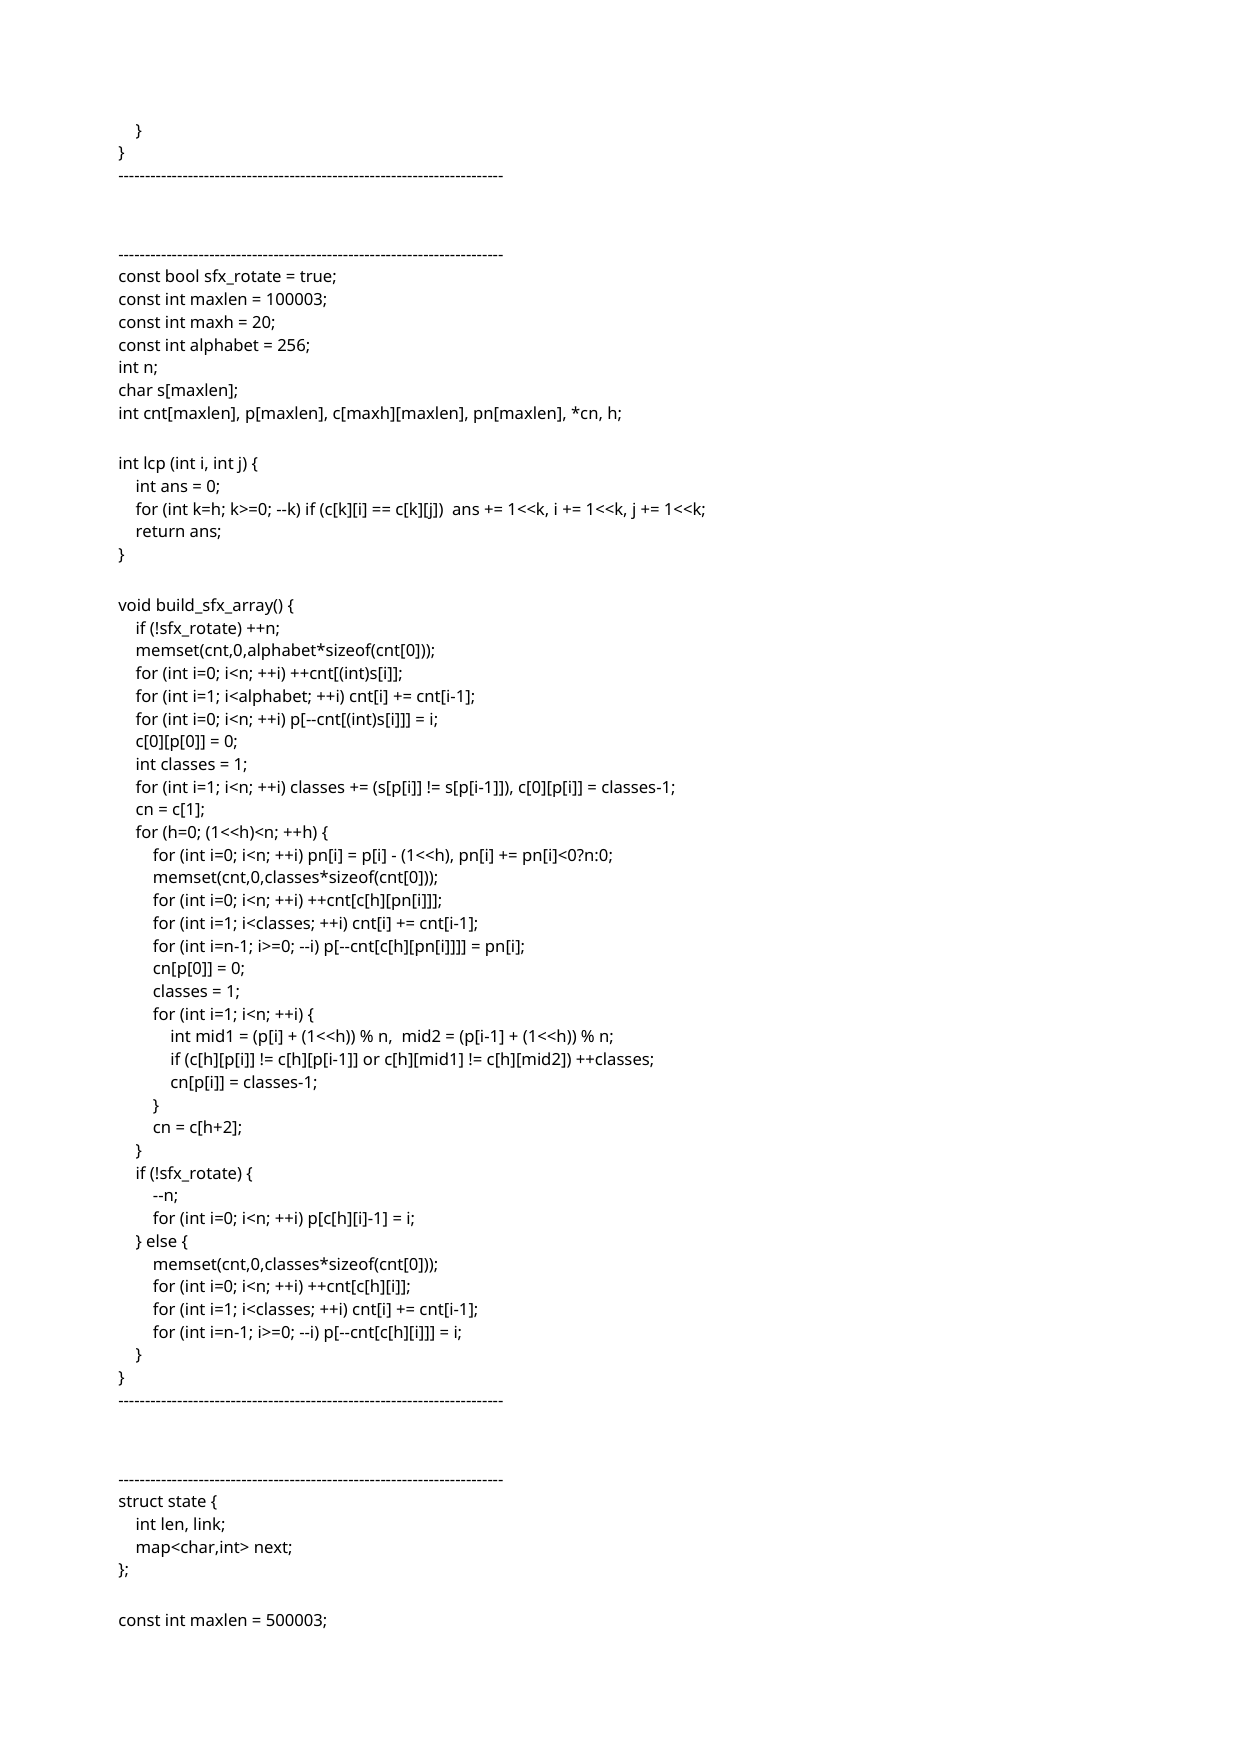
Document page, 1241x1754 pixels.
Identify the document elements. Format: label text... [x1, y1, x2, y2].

text --n; [118, 1184, 1122, 1207]
text for (int k=h; k>=0; --k) if (c[k][i] == c[k][j]) ans += 1<<k, i += 1<<k, j += 1<<k; [118, 497, 1122, 520]
text const bool sfx_rotate = true; [118, 265, 1122, 288]
text for (int i=n-1; i>=0; --i) p[--cnt[c[h][pn[i]]]] = pn[i]; [118, 934, 1122, 957]
text for (int i=1; i<classes; ++i) cnt[i] += cnt[i-1]; [118, 911, 1122, 934]
text void build_sfx_array() { [118, 593, 1122, 616]
text const int maxlen = 500003; [118, 1609, 1122, 1631]
text } [118, 1366, 1122, 1388]
text classes = 1; [118, 979, 1122, 1002]
text c[0][p[0]] = 0; [118, 730, 1122, 752]
text int classes = 1; [118, 752, 1122, 775]
text int len, link; [118, 1512, 1122, 1535]
text ------------------------------------------------------------------------ [118, 1467, 1122, 1490]
text for (int i=0; i<n; ++i) ++cnt[(int)s[i]]; [118, 662, 1122, 684]
text const int maxlen = 100003; [118, 288, 1122, 310]
text for (int i=0; i<n; ++i) p[--cnt[(int)s[i]]] = i; [118, 707, 1122, 730]
text if (!sfx_rotate) ++n; [118, 616, 1122, 639]
text int mid1 = (p[i] + (1<<h)) % n, mid2 = (p[i-1] + (1<<h)) % n; [118, 1025, 1122, 1048]
text if (c[h][p[i]] != c[h][p[i-1]] or c[h][mid1] != c[h][mid2]) ++classes; [118, 1048, 1122, 1070]
text memset(cnt,0,classes*sizeof(cnt[0])); [118, 866, 1122, 889]
text int ans = 0; [118, 475, 1122, 497]
text } [118, 1093, 1122, 1116]
text } [118, 141, 1122, 163]
text int cnt[maxlen], p[maxlen], c[maxh][maxlen], pn[maxlen], *cn, h; [118, 401, 1122, 424]
text } [118, 543, 1122, 566]
text cn[p[0]] = 0; [118, 957, 1122, 979]
text return ans; [118, 520, 1122, 543]
text for (int i=1; i<n; ++i) { [118, 1002, 1122, 1025]
text if (!sfx_rotate) { [118, 1161, 1122, 1184]
text ------------------------------------------------------------------------ [118, 163, 1122, 186]
text } [118, 118, 1122, 141]
text for (int i=0; i<n; ++i) p[c[h][i]-1] = i; [118, 1207, 1122, 1229]
text } [118, 1343, 1122, 1366]
text struct state { [118, 1490, 1122, 1512]
text cn = c[1]; [118, 798, 1122, 821]
text ------------------------------------------------------------------------ [118, 242, 1122, 265]
text for (int i=0; i<n; ++i) ++cnt[c[h][i]]; [118, 1275, 1122, 1297]
text map<char,int> next; [118, 1535, 1122, 1558]
text ------------------------------------------------------------------------ [118, 1388, 1122, 1411]
text } [118, 1138, 1122, 1161]
text }; [118, 1558, 1122, 1581]
text char s[maxlen]; [118, 378, 1122, 401]
text int lcp (int i, int j) { [118, 452, 1122, 475]
text cn[p[i]] = classes-1; [118, 1070, 1122, 1093]
text const int maxh = 20; [118, 310, 1122, 333]
text cn = c[h+2]; [118, 1116, 1122, 1138]
text memset(cnt,0,classes*sizeof(cnt[0])); [118, 1252, 1122, 1275]
text for (int i=0; i<n; ++i) ++cnt[c[h][pn[i]]]; [118, 889, 1122, 911]
text for (int i=n-1; i>=0; --i) p[--cnt[c[h][i]]] = i; [118, 1320, 1122, 1343]
text for (int i=1; i<classes; ++i) cnt[i] += cnt[i-1]; [118, 1297, 1122, 1320]
text const int alphabet = 256; [118, 333, 1122, 356]
text memset(cnt,0,alphabet*sizeof(cnt[0])); [118, 639, 1122, 662]
text int n; [118, 356, 1122, 378]
text } else { [118, 1229, 1122, 1252]
text for (int i=1; i<n; ++i) classes += (s[p[i]] != s[p[i-1]]), c[0][p[i]] = classes-1; [118, 775, 1122, 798]
text for (int i=0; i<n; ++i) pn[i] = p[i] - (1<<h), pn[i] += pn[i]<0?n:0; [118, 843, 1122, 866]
text for (int i=1; i<alphabet; ++i) cnt[i] += cnt[i-1]; [118, 684, 1122, 707]
text for (h=0; (1<<h)<n; ++h) { [118, 821, 1122, 843]
